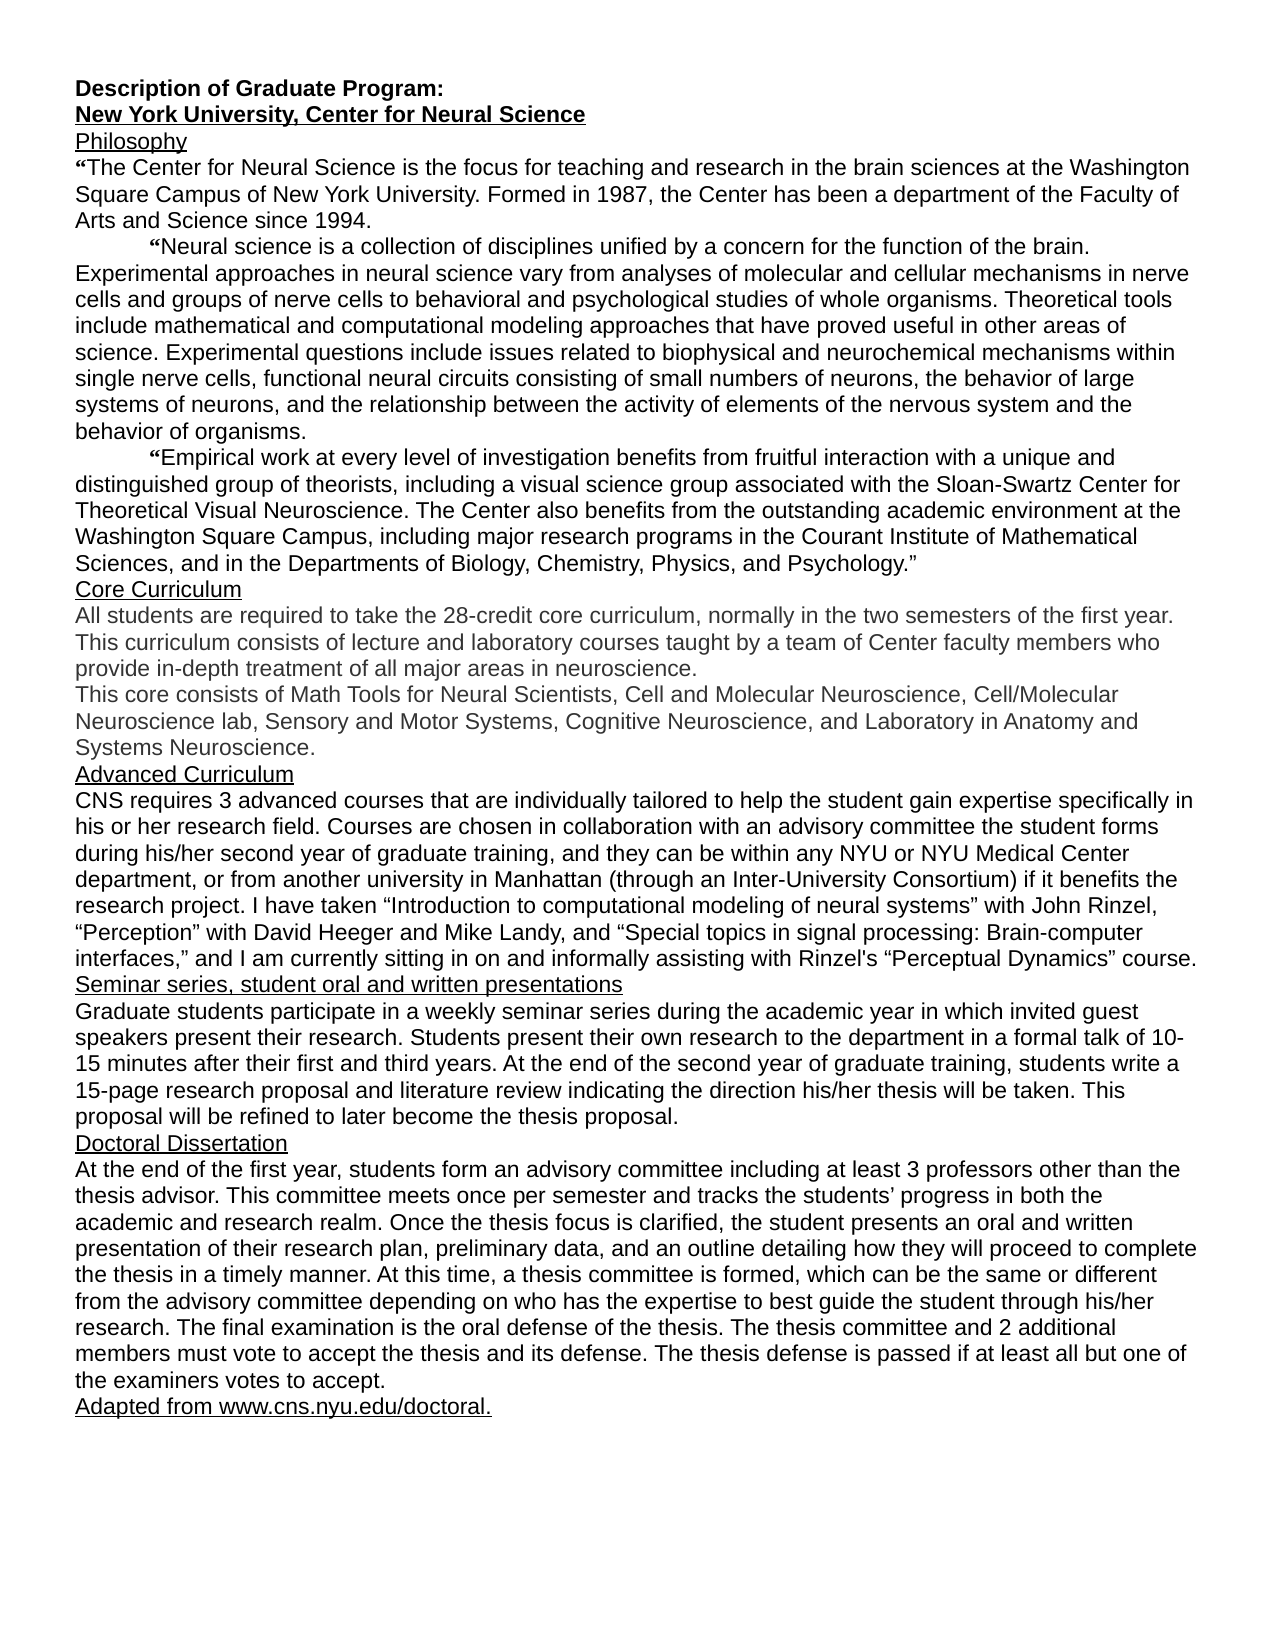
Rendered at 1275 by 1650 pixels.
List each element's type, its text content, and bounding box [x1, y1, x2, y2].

text Philosophy “The Center for Neural Science is the focus for teaching and research in the brain sciences at the Washington Square Campus of New York University. Formed in 1987, the Center has been a department of the Faculty of Arts and Science since 1994. “Neural science is a collection of disciplines unified by a concern for the function of the brain. Experimental approaches in neural science vary from analyses of molecular and cellular mechanisms in nerve cells and groups of nerve cells to behavioral and psychological studies of whole organisms. Theoretical tools include mathematical and computational modeling approaches that have proved useful in other areas of science. Experimental questions include issues related to biophysical and neurochemical mechanisms within single nerve cells, functional neural circuits consisting of small numbers of neurons, the behavior of large systems of neurons, and the relationship between the activity of elements of the nervous system and the behavior of organisms. “Empirical work at every level of investigation benefits from fruitful interaction with a unique and distinguished group of theorists, including a visual science group associated with the Sloan-Swartz Center for Theoretical Visual Neuroscience. The Center also benefits from the outstanding academic environment at the Washington Square Campus, including major research programs in the Courant Institute of Mathematical Sciences, and in the Departments of Biology, Chemistry, Physics, and Psychology.” [75, 128, 1200, 576]
text New York University, Center for Neural Science [75, 101, 1200, 128]
text Description of Graduate Program: [75, 75, 1200, 101]
text This core consists of Math Tools for Neural Scientists, Cell and Molecular Neuroscience, Cell/Molecular Neuroscience lab, Sensory and Motor Systems, Cognitive Neuroscience, and Laboratory in Anatomy and Systems Neuroscience. Advanced Curriculum CNS requires 3 advanced courses that are individually tailored to help the student gain expertise specifically in his or her research field. Courses are chosen in collaboration with an advisory committee the student forms during his/her second year of graduate training, and they can be within any NYU or NYU Medical Center department, or from another university in Manhattan (through an Inter-University Consortium) if it benefits the research project. I have taken “Introduction to computational modeling of neural systems” with John Rinzel, “Perception” with David Heeger and Mike Landy, and “Special topics in signal processing: Brain-computer interfaces,” and I am currently sitting in on and informally assisting with Rinzel's “Perceptual Dynamics” course. Seminar series, student oral and written presentations Graduate students participate in a weekly seminar series during the academic year in which invited guest speakers present their research. Students present their own research to the department in a formal talk of 10-15 minutes after their first and third years. At the end of the second year of graduate training, students write a 15-page research proposal and literature review indicating the direction his/her thesis will be taken. This proposal will be refined to later become the thesis proposal. Doctoral Dissertation At the end of the first year, students form an advisory committee including at least 3 professors other than the thesis advisor. This committee meets once per semester and tracks the students’ progress in both the academic and research realm. Once the thesis focus is clarified, the student presents an oral and written presentation of their research plan, preliminary data, and an outline detailing how they will proceed to complete the thesis in a timely manner. At this time, a thesis committee is formed, which can be the same or different from the advisory committee depending on who has the expertise to best guide the student through his/her research. The final examination is the oral defense of the thesis. The thesis committee and 2 additional members must vote to accept the thesis and its defense. The thesis defense is passed if at least all but one of the examiners votes to accept. Adapted from www.cns.nyu.edu/doctoral. [75, 681, 1200, 1419]
text Core Curriculum [75, 576, 1200, 602]
text All students are required to take the 28-credit core curriculum, normally in the two semesters of the first year. This curriculum consists of lecture and laboratory courses taught by a team of Center faculty members who provide in-depth treatment of all major areas in neuroscience. [75, 602, 1200, 681]
